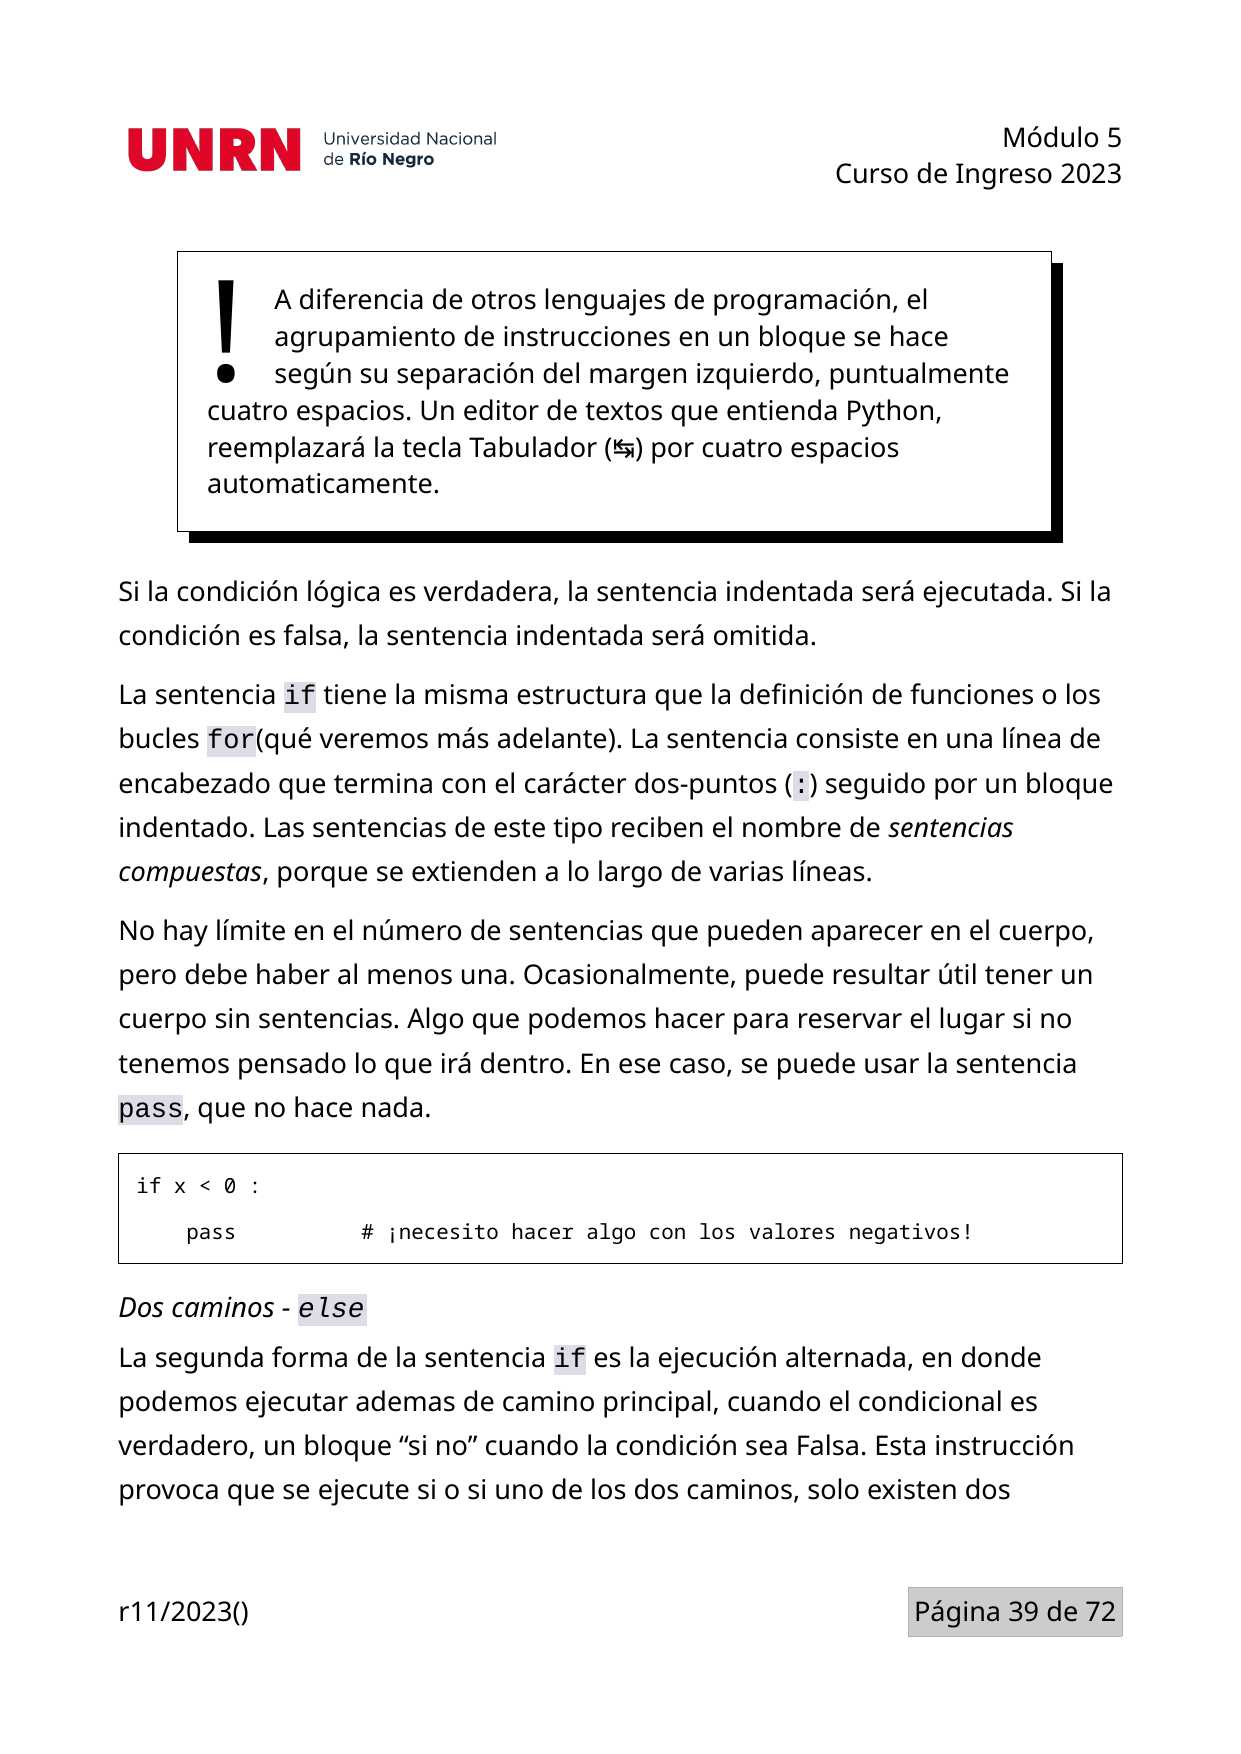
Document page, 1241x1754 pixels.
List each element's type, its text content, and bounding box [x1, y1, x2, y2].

text pass # ¡necesito hacer algo con los valores negativos! [119, 1199, 1122, 1263]
picture [118, 118, 505, 180]
subtitle Dos caminos - else [118, 1288, 1122, 1326]
text if x < 0 : [119, 1154, 1122, 1199]
text No hay límite en el número de sentencias que pueden aparecer en el cuerpo, pero debe haber al menos una. Ocasionalmente, puede resultar útil tener un cuerpo sin sentencias. Algo que podemos hacer para reservar el lugar si no tenemos pensado lo que irá dentro. En ese caso, se puede usar la sentencia pass, que no hace nada. [118, 912, 1122, 1125]
text La segunda forma de la sentencia if es la ejecución alternada, en donde podemos ejecutar ademas de camino principal, cuando el condicional es verdadero, un bloque “si no” cuando la condición sea Falsa. Esta instrucción provoca que se ejecute si o si uno de los dos caminos, solo existen dos [118, 1338, 1122, 1508]
text Si la condición lógica es verdadera, la sentencia indentada será ejecutada. Si la condición es falsa, la sentencia indentada será omitida. [118, 573, 1122, 654]
text !A diferencia de otros lenguajes de programación, el agrupamiento de instrucciones en un bloque se hace según su separación del margen izquierdo, puntualmente cuatro espacios. Un editor de textos que entienda Python, reemplazará la tecla Tabulador (↹) por cuatro espacios automaticamente. [178, 252, 1051, 531]
text La sentencia if tiene la misma estructura que la definición de funciones o los bucles for(qué veremos más adelante). La sentencia consiste en una línea de encabezado que termina con el carácter dos-puntos (:) seguido por un bloque indentado. Las sentencias de este tipo reciben el nombre de sentencias compuestas, porque se extienden a lo largo de varias líneas. [118, 676, 1122, 890]
